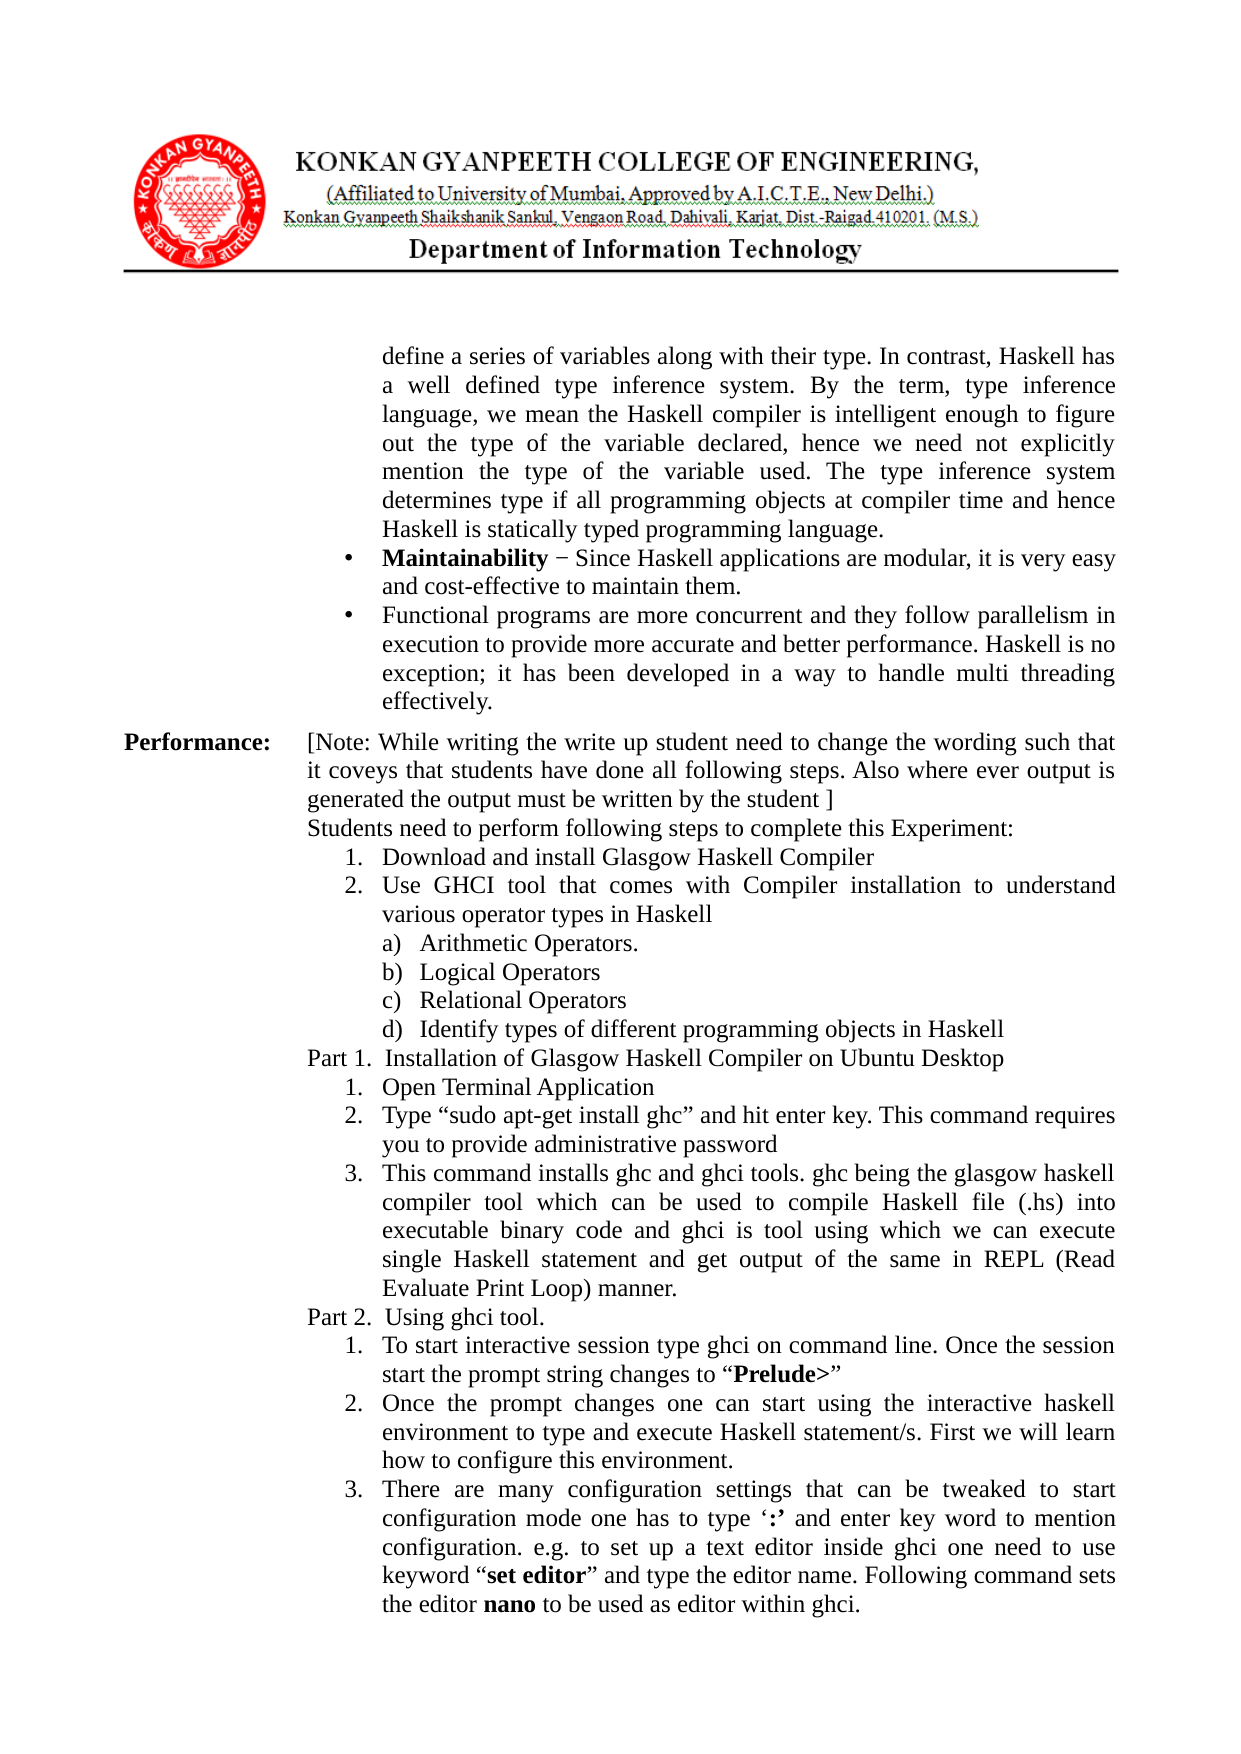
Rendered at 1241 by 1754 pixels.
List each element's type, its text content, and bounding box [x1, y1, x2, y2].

table_cell [118, 336, 301, 721]
picture [118, 118, 1123, 278]
table_cell Performance: [118, 721, 301, 1624]
table_cell [Note: While writing the write up student need to change the wording such that it coveys that students have done all following steps. Also where ever output is generated the output must be written by the student ] Students need to perform following steps to complete this Experiment: Download and install Glasgow Haskell Compiler Use GHCI tool that comes with Compiler installation to understand various operator types in Haskell Arithmetic Operators. Logical Operators Relational Operators Identify types of different programming objects in Haskell Part 1. Installation of Glasgow Haskell Compiler on Ubuntu Desktop Open Terminal Application Type “sudo apt-get install ghc” and hit enter key. This command requires you to provide administrative password This command installs ghc and ghci tools. ghc being the glasgow haskell compiler tool which can be used to compile Haskell file (.hs) into executable binary code and ghci is tool using which we can execute single Haskell statement and get output of the same in REPL (Read Evaluate Print Loop) manner. Part 2. Using ghci tool. To start interactive session type ghci on command line. Once the session start the prompt string changes to “Prelude>” Once the prompt changes one can start using the interactive haskell environment to type and execute Haskell statement/s. First we will learn how to configure this environment. There are many configuration settings that can be tweaked to start configuration mode one has to type ‘:’ and enter key word to mention configuration. e.g. to set up a text editor inside ghci one need to use keyword “set editor” and type the editor name. Following command sets the editor nano to be used as editor within ghci. [301, 721, 1122, 1624]
table_cell Programming Paradigm refer to style of building the structure and elements of computer programs. Haskell Programming language belongs to Functional Paradigms which is one of the popular paradigms under Declarative Programming. In functional programming computation is treated as evaluation of mathematical functions and avoids changing state of computation by mutating the data. Some important advantages of using functional programming include: It is based on mathematical functions. Easier to identify inputs and outputs to a computational task. Easier to demonstrate and prove that we have correct program to solve the computational task. Easier to test programs that are otherwise difficult to prove. Few limitations of Functional Programming include: It is difficult to understand, writing a functional code for beginner’s. Hard to maintain as many objects evolve during the coding. Re-use is very complicated and needs constant refactoring. Objects may not represent the problem correctly. Haskell is widely used purely functional programming language. Few points that make this language so special over other conventional programming languages such as Java, C, C++, PHP, etc are: Functional Language − In conventional programming language, we instruct the compiler a series of tasks but in Haskell we will tell our computer "what it is?" in terms of a function definition. Laziness − Haskell is a lazy language. By lazy, we mean that Haskell won't evaluate any expression without any reason. When the evaluation engine finds that an expression needs to be evaluated, then it creates a data structure to collect all the required information for that specific evaluation and a pointer to that data structure. The evaluation engine will start working only when it is required to evaluate that specific expression. Modularity − A Haskell application is nothing but a series of functions. We can say that a Haskell application is a collection of numerous small Haskell applications. This makes Haskell application produce modular solution. Statically Typed − In conventional programming language, we need to define a series of variables along with their type. In contrast, Haskell has a well defined type inference system. By the term, type inference language, we mean the Haskell compiler is intelligent enough to figure out the type of the variable declared, hence we need not explicitly mention the type of the variable used. The type inference system determines type if all programming objects at compiler time and hence Haskell is statically typed programming language. Maintainability − Since Haskell applications are modular, it is very easy and cost-effective to maintain them. Functional programs are more concurrent and they follow parallelism in execution to provide more accurate and better performance. Haskell is no exception; it has been developed in a way to handle multi threading effectively. [301, 336, 1122, 721]
